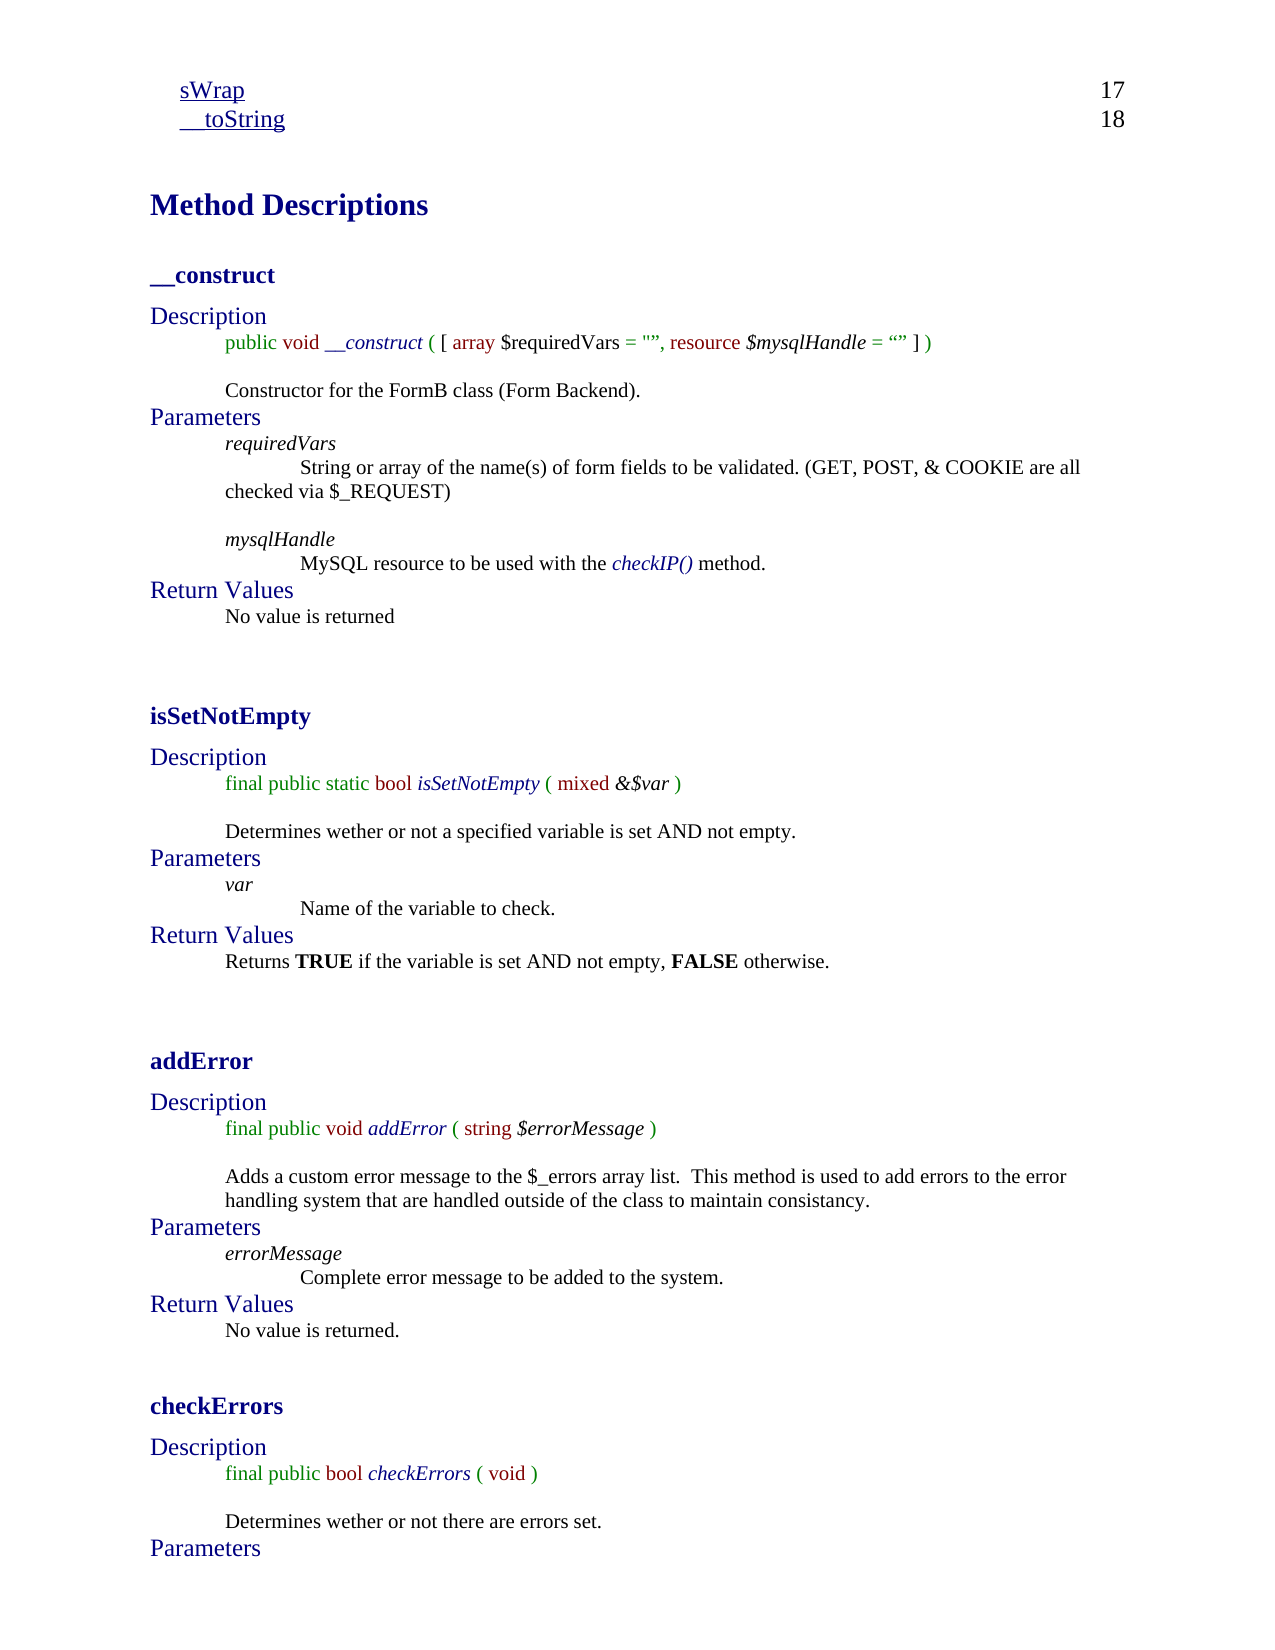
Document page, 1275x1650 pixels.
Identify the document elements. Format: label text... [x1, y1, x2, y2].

text Parameters [150, 1533, 1125, 1562]
text Adds a custom error message to the $_errors array list. This method is used to add errors to the error handling system that are handled outside of the class to maintain consistancy. [225, 1164, 1125, 1212]
text final public bool checkErrors ( void ) [225, 1461, 1125, 1485]
text public void __construct ( [ array $requiredVars = "”, resource $mysqlHandle = “” ] ) [225, 330, 1125, 354]
text Determines wether or not a specified variable is set AND not empty. [225, 819, 1125, 843]
text No value is returned. [225, 1318, 1125, 1342]
text __toString 18 [179, 104, 1125, 132]
text Method Descriptions [150, 186, 1125, 222]
text final public static bool isSetNotEmpty ( mixed &$var ) [225, 771, 1125, 795]
text Return Values [150, 1289, 1125, 1318]
text var [225, 872, 1125, 896]
text Description [150, 742, 1125, 771]
text MySQL resource to be used with the checkIP() method. [225, 551, 1125, 575]
text Parameters [150, 843, 1125, 872]
text No value is returned [225, 604, 1125, 628]
text Constructor for the FormB class (Form Backend). [225, 378, 1125, 402]
text mysqlHandle [225, 527, 1125, 551]
text addError [150, 1046, 1125, 1075]
text Name of the variable to check. [225, 896, 1125, 920]
text Returns TRUE if the variable is set AND not empty, FALSE otherwise. [225, 949, 1125, 973]
text checkErrors [150, 1391, 1125, 1420]
text final public void addError ( string $errorMessage ) [225, 1116, 1125, 1140]
text Description [150, 1087, 1125, 1116]
text Description [150, 301, 1125, 330]
text String or array of the name(s) of form fields to be validated. (GET, POST, & COOKIE are all checked via $_REQUEST) [225, 455, 1125, 503]
text Parameters [150, 1212, 1125, 1241]
text Description [150, 1432, 1125, 1461]
text Return Values [150, 920, 1125, 949]
text sWrap 17 [179, 75, 1125, 104]
text errorMessage [225, 1241, 1125, 1265]
text Determines wether or not there are errors set. [225, 1509, 1125, 1533]
text isSetNotEmpty [150, 701, 1125, 730]
text Complete error message to be added to the system. [225, 1265, 1125, 1289]
text requiredVars [225, 431, 1125, 455]
text Return Values [150, 575, 1125, 604]
text __construct [150, 260, 1125, 288]
text Parameters [150, 402, 1125, 431]
